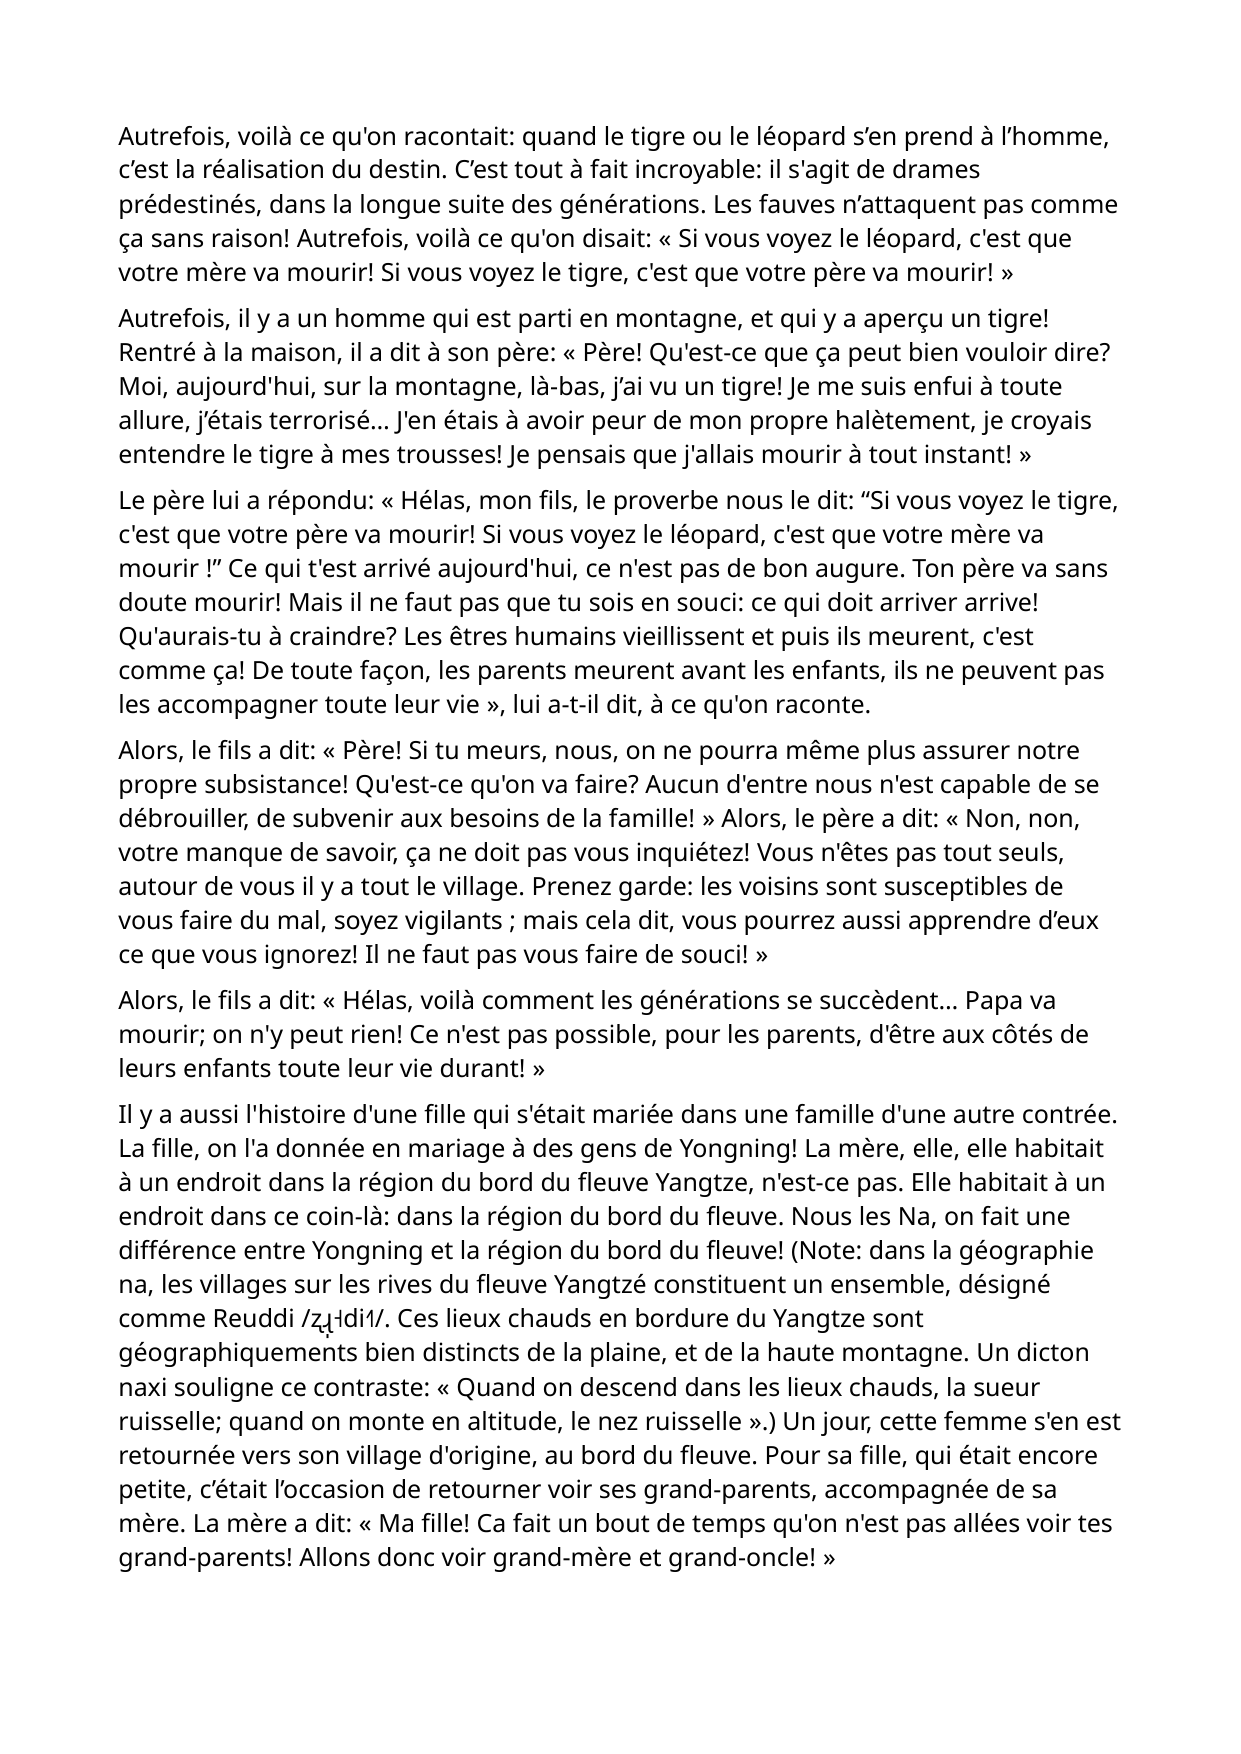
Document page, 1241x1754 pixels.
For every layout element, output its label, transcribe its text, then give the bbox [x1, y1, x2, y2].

text Alors, le fils a dit: « Père! Si tu meurs, nous, on ne pourra même plus assurer notre propre subsistance! Qu'est-ce qu'on va faire? Aucun d'entre nous n'est capable de se débrouiller, de subvenir aux besoins de la famille! » Alors, le père a dit: « Non, non, votre manque de savoir, ça ne doit pas vous inquiétez! Vous n'êtes pas tout seuls, autour de vous il y a tout le village. Prenez garde: les voisins sont susceptibles de vous faire du mal, soyez vigilants ; mais cela dit, vous pourrez aussi apprendre d’eux ce que vous ignorez! Il ne faut pas vous faire de souci! » [118, 732, 1122, 971]
text Il y a aussi l'histoire d'une fille qui s'était mariée dans une famille d'une autre contrée. La fille, on l'a donnée en mariage à des gens de Yongning! La mère, elle, elle habitait à un endroit dans la région du bord du fleuve Yangtze, n'est-ce pas. Elle habitait à un endroit dans ce coin-là: dans la région du bord du fleuve. Nous les Na, on fait une différence entre Yongning et la région du bord du fleuve! (Note: dans la géographie na, les villages sur les rives du fleuve Yangtzé constituent un ensemble, désigné comme Reuddi /ʐɻ̩˧di˧˥/. Ces lieux chauds en bordure du Yangtze sont géographiquements bien distincts de la plaine, et de la haute montagne. Un dicton naxi souligne ce contraste: « Quand on descend dans les lieux chauds, la sueur ruisselle; quand on monte en altitude, le nez ruisselle ».) Un jour, cette femme s'en est retournée vers son village d'origine, au bord du fleuve. Pour sa fille, qui était encore petite, c’était l’occasion de retourner voir ses grand-parents, accompagnée de sa mère. La mère a dit: « Ma fille! Ca fait un bout de temps qu'on n'est pas allées voir tes grand-parents! Allons donc voir grand-mère et grand-oncle! » [118, 1097, 1122, 1573]
text Alors, le fils a dit: « Hélas, voilà comment les générations se succèdent… Papa va mourir; on n'y peut rien! Ce n'est pas possible, pour les parents, d'être aux côtés de leurs enfants toute leur vie durant! » [118, 983, 1122, 1085]
text Autrefois, il y a un homme qui est parti en montagne, et qui y a aperçu un tigre! Rentré à la maison, il a dit à son père: « Père! Qu'est-ce que ça peut bien vouloir dire? Moi, aujourd'hui, sur la montagne, là-bas, j’ai vu un tigre! Je me suis enfui à toute allure, j’étais terrorisé… J'en étais à avoir peur de mon propre halètement, je croyais entendre le tigre à mes trousses! Je pensais que j'allais mourir à tout instant! » [118, 300, 1122, 471]
text Autrefois, voilà ce qu'on racontait: quand le tigre ou le léopard s’en prend à l’homme, c’est la réalisation du destin. C’est tout à fait incroyable: il s'agit de drames prédestinés, dans la longue suite des générations. Les fauves n’attaquent pas comme ça sans raison! Autrefois, voilà ce qu'on disait: « Si vous voyez le léopard, c'est que votre mère va mourir! Si vous voyez le tigre, c'est que votre père va mourir! » [118, 118, 1122, 288]
text Le père lui a répondu: « Hélas, mon fils, le proverbe nous le dit: “Si vous voyez le tigre, c'est que votre père va mourir! Si vous voyez le léopard, c'est que votre mère va mourir !” Ce qui t'est arrivé aujourd'hui, ce n'est pas de bon augure. Ton père va sans doute mourir! Mais il ne faut pas que tu sois en souci: ce qui doit arriver arrive! Qu'aurais-tu à craindre? Les êtres humains vieillissent et puis ils meurent, c'est comme ça! De toute façon, les parents meurent avant les enfants, ils ne peuvent pas les accompagner toute leur vie », lui a-t-il dit, à ce qu'on raconte. [118, 482, 1122, 721]
